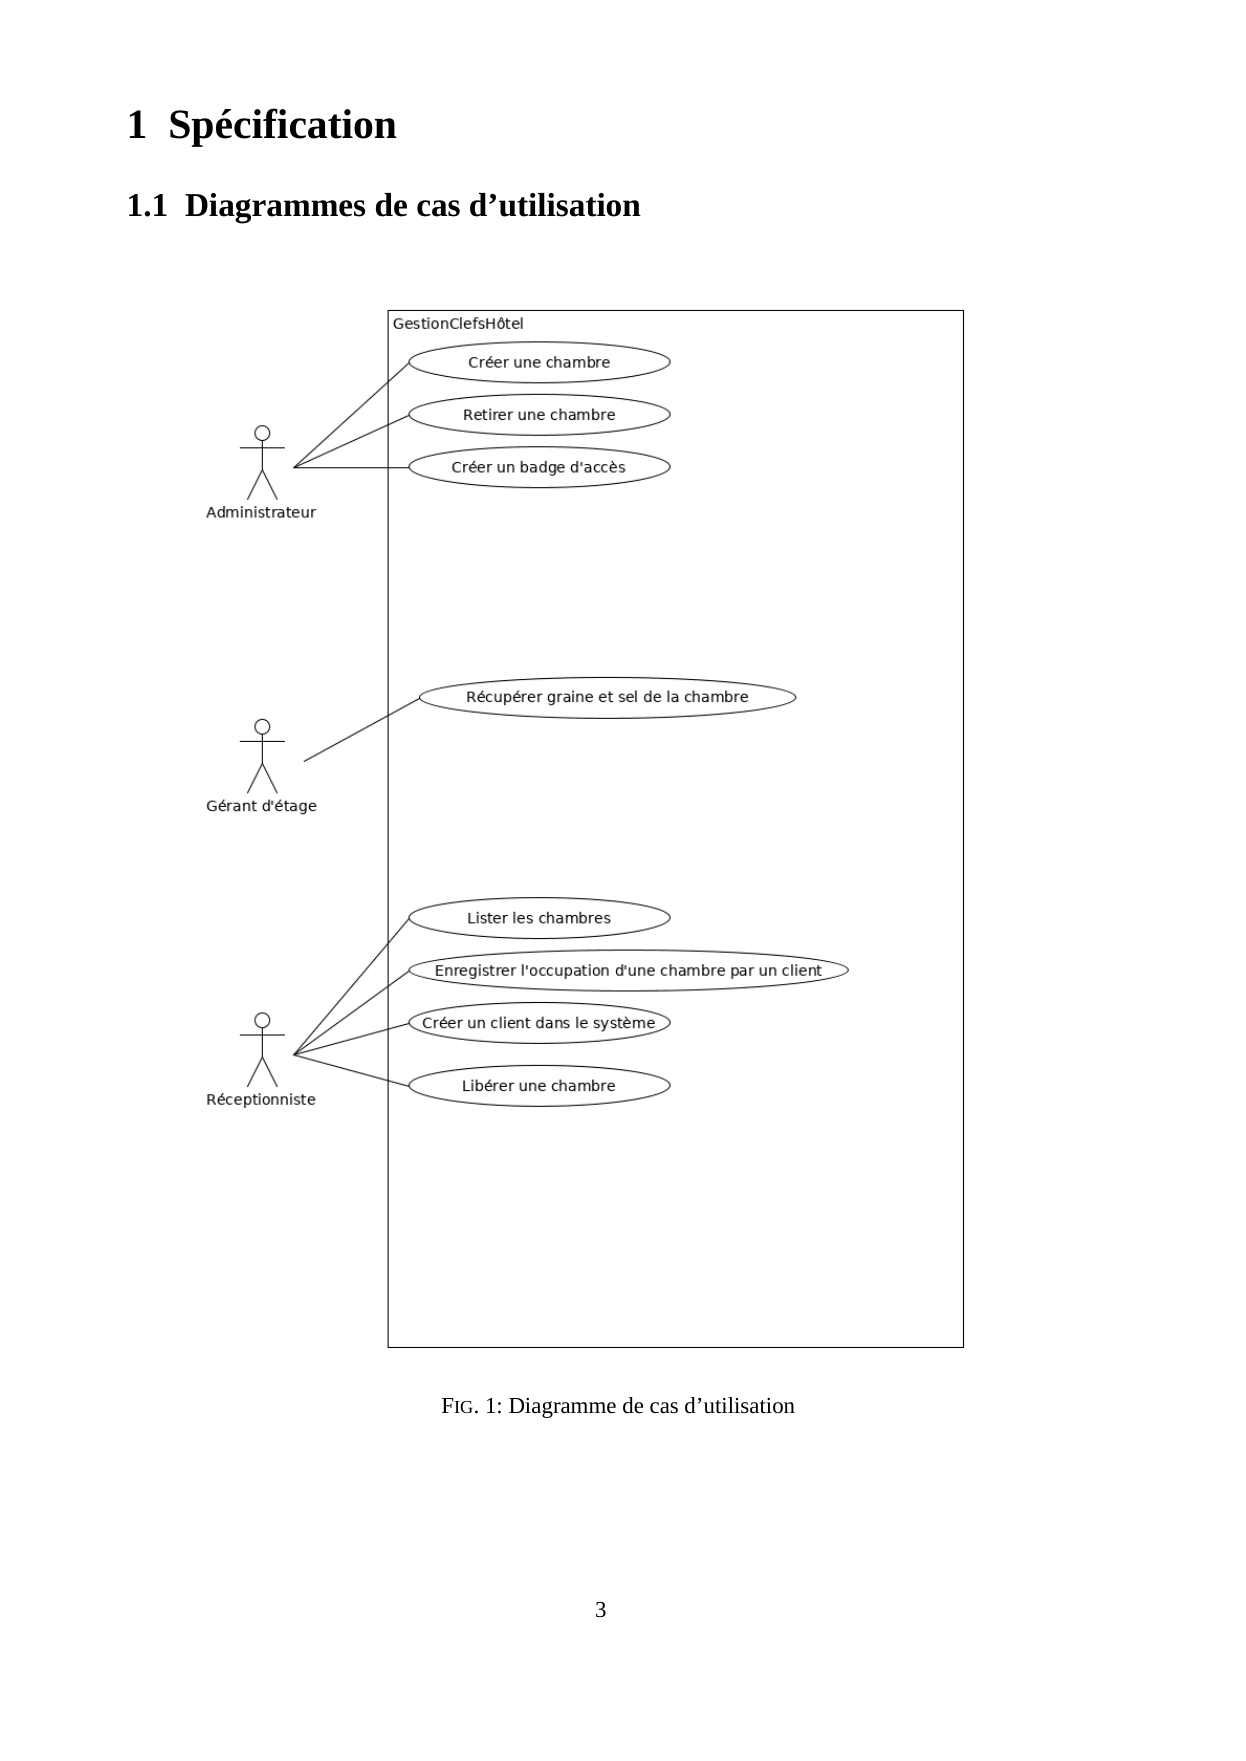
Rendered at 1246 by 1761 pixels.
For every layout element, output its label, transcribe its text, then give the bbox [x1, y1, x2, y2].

text Fig. 1: Diagramme de cas d’utilisation [126, 1392, 1075, 1419]
subtitle 1.1 Diagrammes de cas d’utilisation [126, 185, 1075, 224]
subtitle 1 Spécification [126, 100, 1075, 148]
